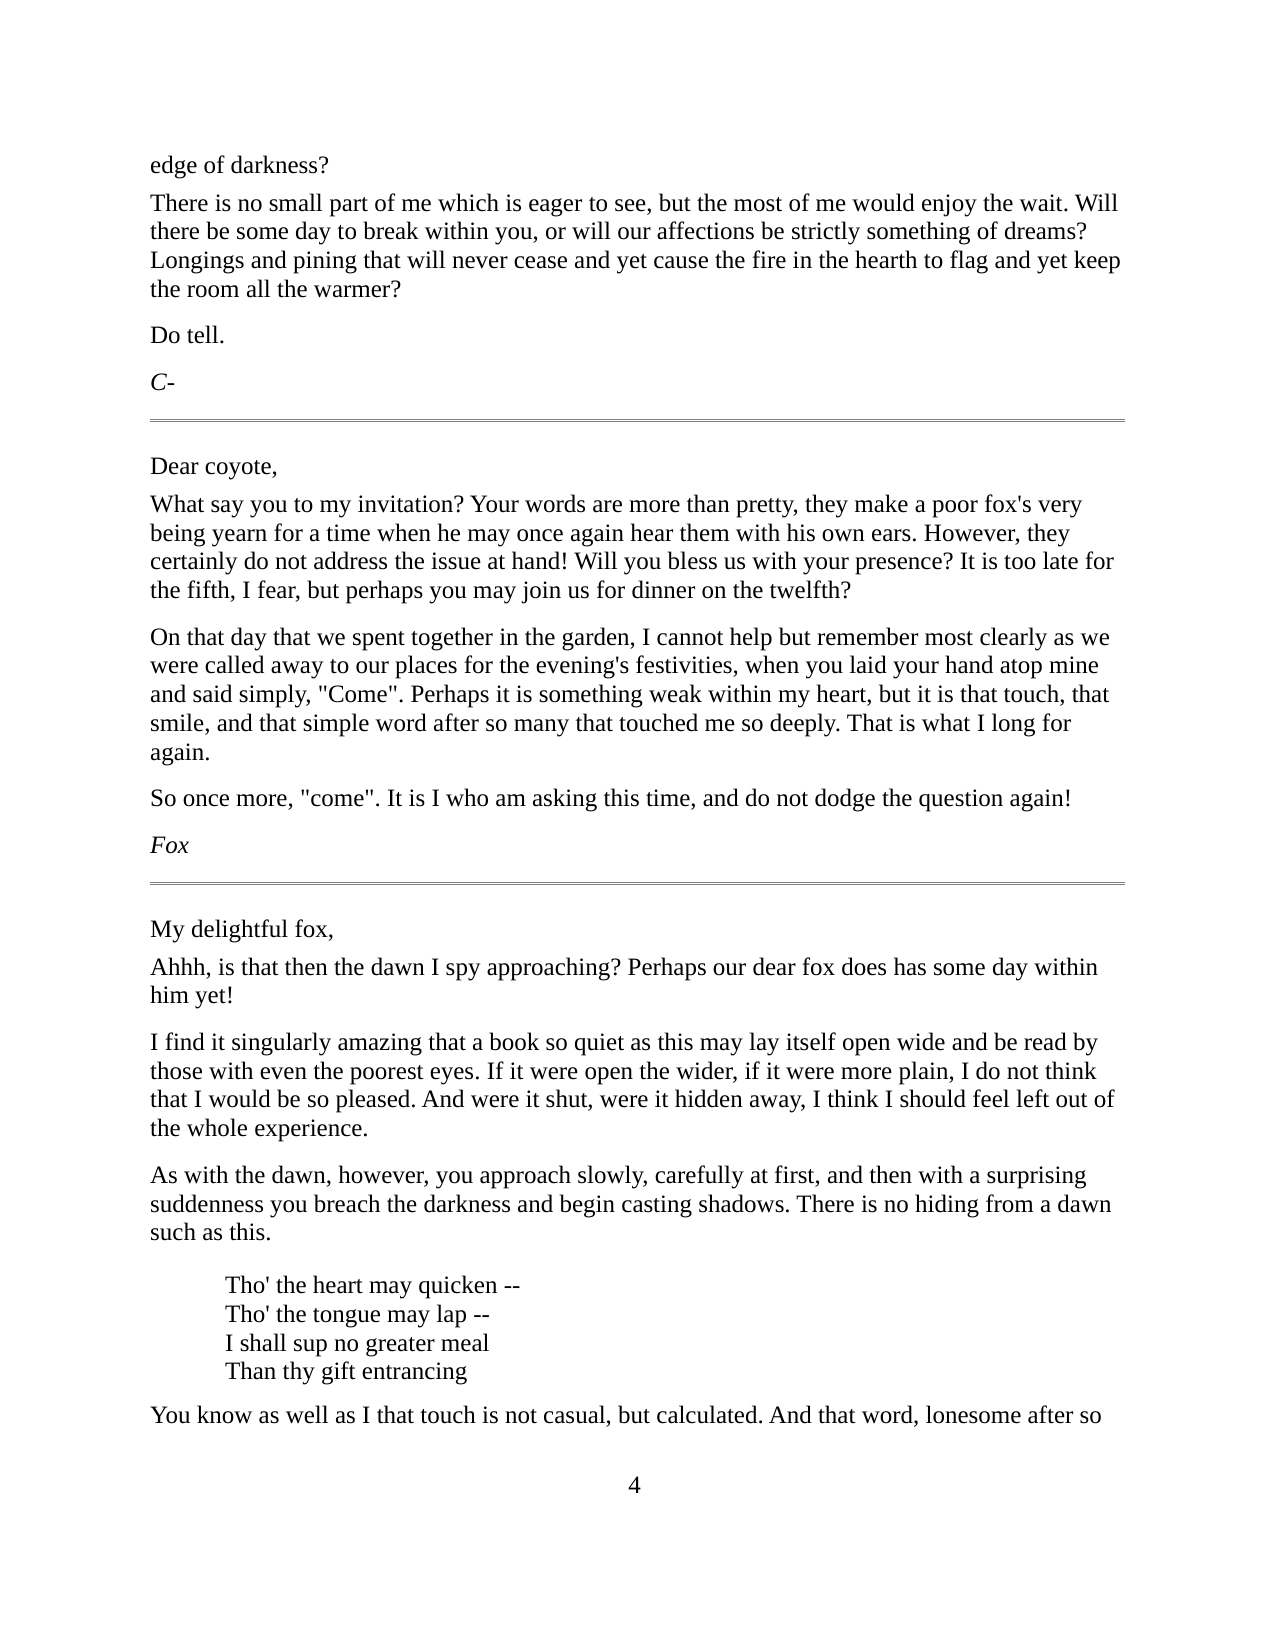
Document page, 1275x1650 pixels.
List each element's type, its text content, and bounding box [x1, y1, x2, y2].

text I find it singularly amazing that a book so quiet as this may lay itself open wide and be read by those with even the poorest eyes. If it were open the wider, if it were more plain, I do not think that I would be so pleased. And were it shut, were it hidden away, I think I should feel left out of the whole experience. [150, 1027, 1125, 1142]
text You know as well as I that touch is not casual, but calculated. And that word, lonesome after so [150, 1400, 1125, 1429]
text As with the dawn, however, you approach slowly, carefully at first, and then with a surprising suddenness you breach the darkness and begin casting shadows. There is no hiding from a dawn such as this. [150, 1160, 1125, 1246]
text C- [150, 367, 1125, 396]
text Dear coyote, [150, 451, 1125, 480]
text Ahhh, is that then the dawn I spy approaching? Perhaps our dear fox does has some day within him yet! [150, 952, 1125, 1009]
text My delightful fox, [150, 914, 1125, 943]
text edge of darkness? [150, 150, 1125, 179]
text Tho' the heart may quicken -- Tho' the tongue may lap -- I shall sup no greater meal Than thy gift entrancing [225, 1270, 1125, 1385]
text Do tell. [150, 321, 1125, 349]
text Fox [150, 830, 1125, 859]
text So once more, "come". It is I who am asking this time, and do not dodge the question again! [150, 783, 1125, 812]
text On that day that we spent together in the garden, I cannot help but remember most clearly as we were called away to our places for the evening's festivities, when you laid your hand atop mine and said simply, "Come". Perhaps it is something weak within my heart, but it is that touch, that smile, and that simple word after so many that touched me so deeply. That is what I long for again. [150, 622, 1125, 766]
text There is no small part of me which is eager to see, but the most of me would enjoy the wait. Will there be some day to break within you, or will our affections be strictly something of dreams? Longings and pining that will never cease and yet cause the fire in the hearth to flag and yet keep the room all the warmer? [150, 188, 1125, 303]
text What say you to my invitation? Your words are more than pretty, they make a poor fox's very being yearn for a time when he may once again hear them with his own ears. However, they certainly do not address the issue at hand! Will you bless us with your presence? It is too late for the fifth, I fear, but perhaps you may join us for dinner on the twelfth? [150, 489, 1125, 604]
